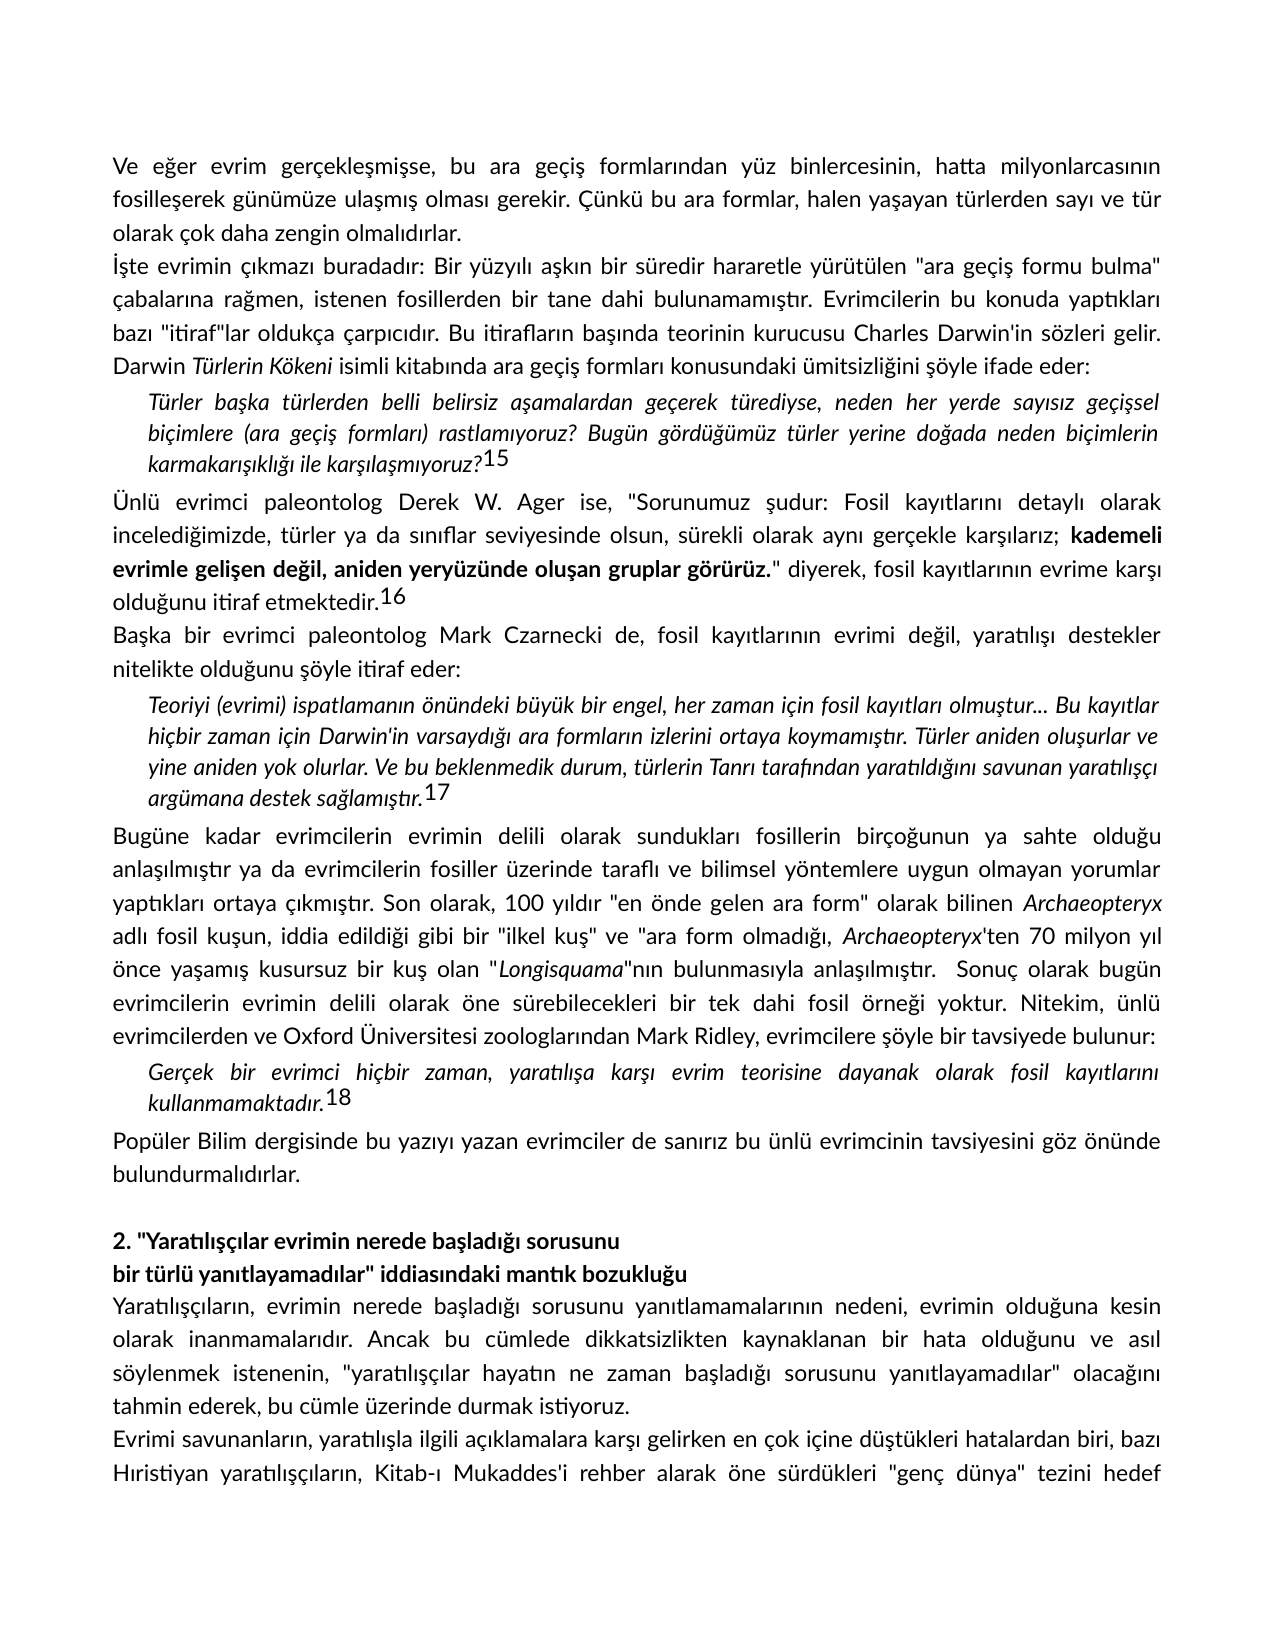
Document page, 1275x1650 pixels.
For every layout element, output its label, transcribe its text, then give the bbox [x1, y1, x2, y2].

text Popüler Bilim dergisinde bu yazıyı yazan evrimciler de sanırız bu ünlü evrimcinin tavsiyesini göz önünde bulundurmalıdırlar. [112, 1122, 1162, 1189]
text Türler başka türlerden belli belirsiz aşamalardan geçerek türediyse, neden her yerde sayısız geçişsel biçimlere (ara geçiş formları) rastlamıyoruz? Bugün gördüğümüz türler yerine doğada neden biçimlerin karmakarışıklığı ile karşılaşmıyoruz?15 [148, 385, 1162, 479]
text Bugüne kadar evrimcilerin evrimin delili olarak sundukları fosillerin birçoğunun ya sahte olduğu anlaşılmıştır ya da evrimcilerin fosiller üzerinde taraflı ve bilimsel yöntemlere uygun olmayan yorumlar yaptıkları ortaya çıkmıştır. Son olarak, 100 yıldır "en önde gelen ara form" olarak bilinen Archaeopteryx adlı fosil kuşun, iddia edildiği gibi bir "ilkel kuş" ve "ara form olmadığı, Archaeopteryx'ten 70 milyon yıl önce yaşamış kusursuz bir kuş olan "Longisquama"nın bulunmasıyla anlaşılmıştır. Sonuç olarak bugün evrimcilerin evrimin delili olarak öne sürebilecekleri bir tek dahi fosil örneği yoktur. Nitekim, ünlü evrimcilerden ve Oxford Üniversitesi zoologlarından Mark Ridley, evrimcilere şöyle bir tavsiyede bulunur: [112, 818, 1162, 1051]
text 2. "Yaratılışçılar evrimin nerede başladığı sorusunu [112, 1227, 1162, 1255]
text Teoriyi (evrimi) ispatlamanın önündeki büyük bir engel, her zaman için fosil kayıtları olmuştur... Bu kayıtlar hiçbir zaman için Darwin'in varsaydığı ara formların izlerini ortaya koymamıştır. Türler aniden oluşurlar ve yine aniden yok olurlar. Ve bu beklenmedik durum, türlerin Tanrı tarafından yaratıldığını savunan yaratılışçı argümana destek sağlamıştır.17 [148, 688, 1162, 813]
text Gerçek bir evrimci hiçbir zaman, yaratılışa karşı evrim teorisine dayanak olarak fosil kayıtlarını kullanmamaktadır.18 [148, 1055, 1162, 1118]
text Evrimi savunanların, yaratılışla ilgili açıklamalara karşı gelirken en çok içine düştükleri hatalardan biri, bazı Hıristiyan yaratılışçıların, Kitab-ı Mukaddes'i rehber alarak öne sürdükleri "genç dünya" tezini hedef [112, 1421, 1162, 1488]
text Başka bir evrimci paleontolog Mark Czarnecki de, fosil kayıtlarının evrimi değil, yaratılışı destekler nitelikte olduğunu şöyle itiraf eder: [112, 617, 1162, 684]
text Ünlü evrimci paleontolog Derek W. Ager ise, "Sorunumuz şudur: Fosil kayıtlarını detaylı olarak incelediğimizde, türler ya da sınıflar seviyesinde olsun, sürekli olarak aynı gerçekle karşılarız; kademeli evrimle gelişen değil, aniden yeryüzünde oluşan gruplar görürüz." diyerek, fosil kayıtlarının evrime karşı olduğunu itiraf etmektedir.16 [112, 484, 1162, 617]
text Ve eğer evrim gerçekleşmişse, bu ara geçiş formlarından yüz binlercesinin, hatta milyonlarcasının fosilleşerek günümüze ulaşmış olması gerekir. Çünkü bu ara formlar, halen yaşayan türlerden sayı ve tür olarak çok daha zengin olmalıdırlar. [112, 148, 1162, 248]
text Yaratılışçıların, evrimin nerede başladığı sorusunu yanıtlamamalarının nedeni, evrimin olduğuna kesin olarak inanmamalarıdır. Ancak bu cümlede dikkatsizlikten kaynaklanan bir hata olduğunu ve asıl söylenmek istenenin, "yaratılışçılar hayatın ne zaman başladığı sorusunu yanıtlayamadılar" olacağını tahmin ederek, bu cümle üzerinde durmak istiyoruz. [112, 1288, 1162, 1421]
text İşte evrimin çıkmazı buradadır: Bir yüzyılı aşkın bir süredir hararetle yürütülen "ara geçiş formu bulma" çabalarına rağmen, istenen fosillerden bir tane dahi bulunamamıştır. Evrimcilerin bu konuda yaptıkları bazı "itiraf"lar oldukça çarpıcıdır. Bu itirafların başında teorinin kurucusu Charles Darwin'in sözleri gelir. Darwin Türlerin Kökeni isimli kitabında ara geçiş formları konusundaki ümitsizliğini şöyle ifade eder: [112, 248, 1162, 381]
text bir türlü yanıtlayamadılar" iddiasındaki mantık bozukluğu [112, 1259, 1162, 1288]
